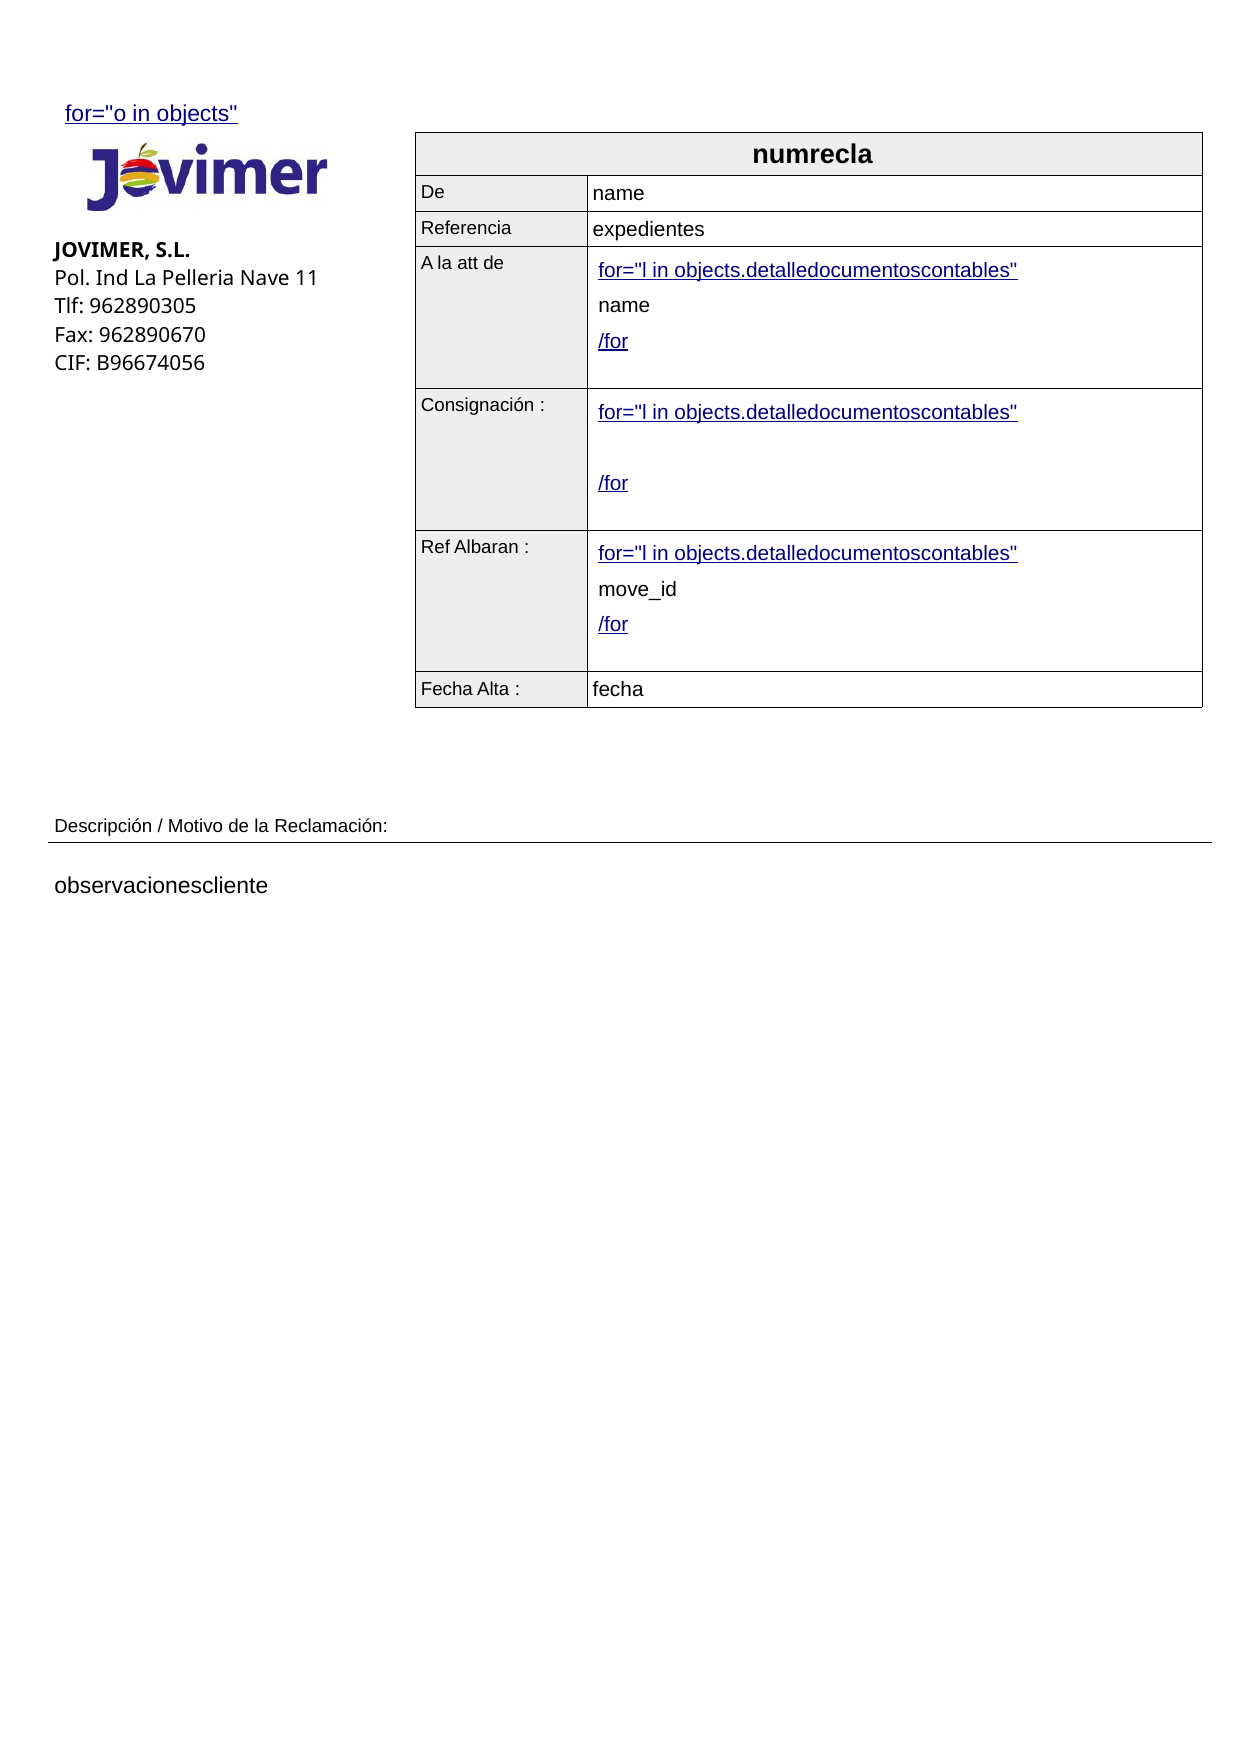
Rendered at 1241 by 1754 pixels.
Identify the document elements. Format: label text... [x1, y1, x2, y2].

table_cell move_id [593, 571, 1196, 606]
table_cell Referencia [416, 212, 587, 246]
table_cell Ref Albaran : [416, 531, 587, 671]
table_cell [588, 531, 1202, 671]
table_cell /for [593, 465, 1196, 500]
table_cell A la att de [416, 247, 587, 388]
table_cell name [588, 176, 1202, 211]
table_header numrecla [416, 133, 1202, 175]
table_cell Fecha Alta : [416, 672, 587, 707]
table_cell /for [593, 606, 1196, 642]
table_cell /for [593, 323, 1196, 358]
table_cell De [416, 176, 587, 211]
table_header for="l in objects.detalledocumentoscontables" [593, 394, 1196, 429]
text for="o in objects" [65, 100, 1175, 127]
table_cell name [593, 288, 1196, 323]
table_header [409, 127, 1208, 761]
table_cell fecha [588, 672, 1202, 707]
picture [87, 143, 328, 211]
table_cell [593, 429, 1196, 464]
table_cell expedientes [588, 212, 1202, 246]
table_header JOVIMER, S.L. Pol. Ind La Pelleria Nave 11 Tlf: 962890305 Fax: 962890670 CIF: B96674056 [48, 127, 409, 761]
table_header for="l in objects.detalledocumentoscontables" [593, 252, 1196, 287]
table_header for="l in objects.detalledocumentoscontables" [593, 536, 1196, 571]
table_header Descripción / Motivo de la Reclamación: [48, 788, 1212, 842]
table_cell observacionescliente [48, 843, 1212, 976]
table_cell [588, 247, 1202, 388]
table_cell [588, 389, 1202, 530]
table_cell Consignación : [416, 389, 587, 530]
